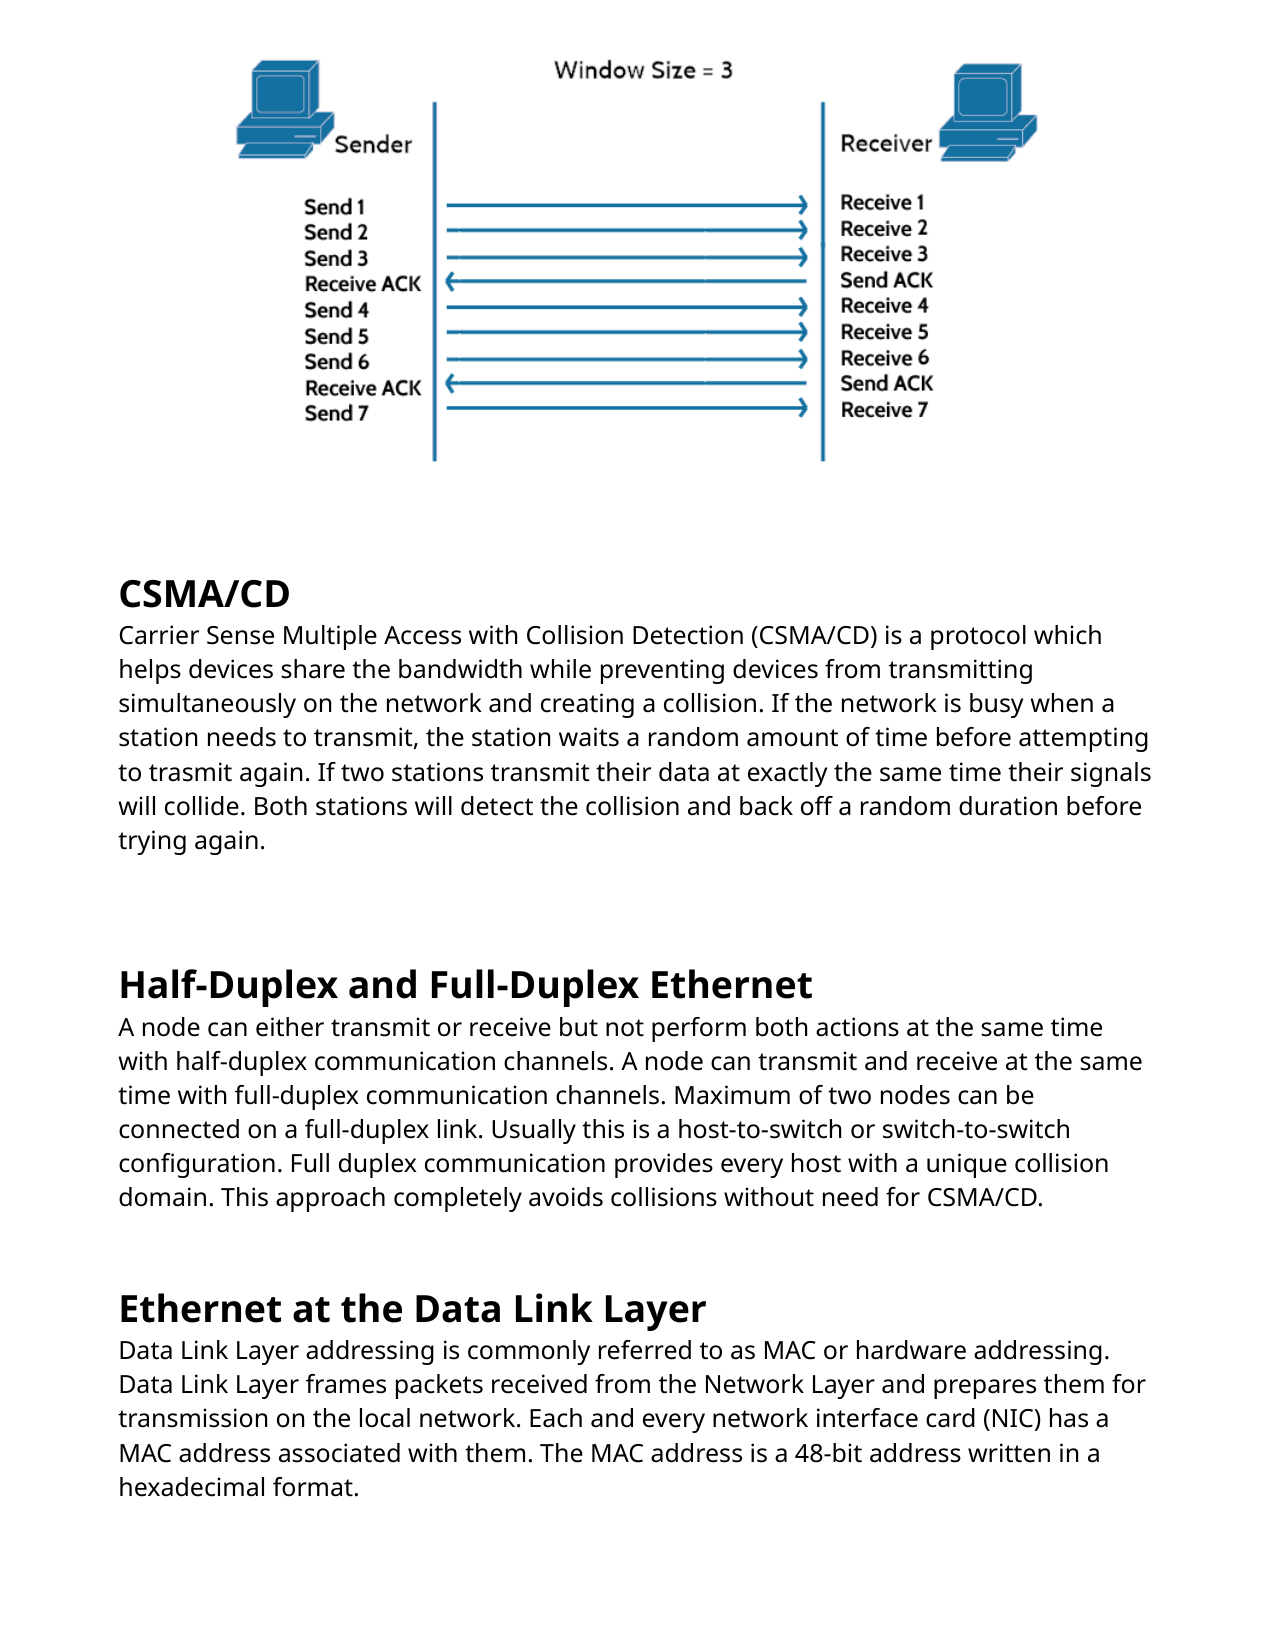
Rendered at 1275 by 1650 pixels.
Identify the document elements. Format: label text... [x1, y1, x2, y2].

text Data Link Layer addressing is commonly referred to as MAC or hardware addressing. Data Link Layer frames packets received from the Network Layer and prepares them for transmission on the local network. Each and every network interface card (NIC) has a MAC address associated with them. The MAC address is a 48-bit address written in a hexadecimal format. [118, 1333, 1157, 1503]
text CSMA/CD [118, 567, 1157, 618]
text Ethernet at the Data Link Layer [118, 1282, 1157, 1333]
text Half-Duplex and Full-Duplex Ethernet [118, 958, 1157, 1009]
text Carrier Sense Multiple Access with Collision Detection (CSMA/CD) is a protocol which helps devices share the bandwidth while preventing devices from transmitting simultaneously on the network and creating a collision. If the network is busy when a station needs to transmit, the station waits a random amount of time before attempting to trasmit again. If two stations transmit their data at exactly the same time their signals will collide. Both stations will detect the collision and back off a random duration before trying again. [118, 618, 1157, 856]
picture [196, 25, 1080, 471]
text A node can either transmit or receive but not perform both actions at the same time with half-duplex communication channels. A node can transmit and receive at the same time with full-duplex communication channels. Maximum of two nodes can be connected on a full-duplex link. Usually this is a host-to-switch or switch-to-switch configuration. Full duplex communication provides every host with a unique collision domain. This approach completely avoids collisions without need for CSMA/CD. [118, 1009, 1157, 1214]
